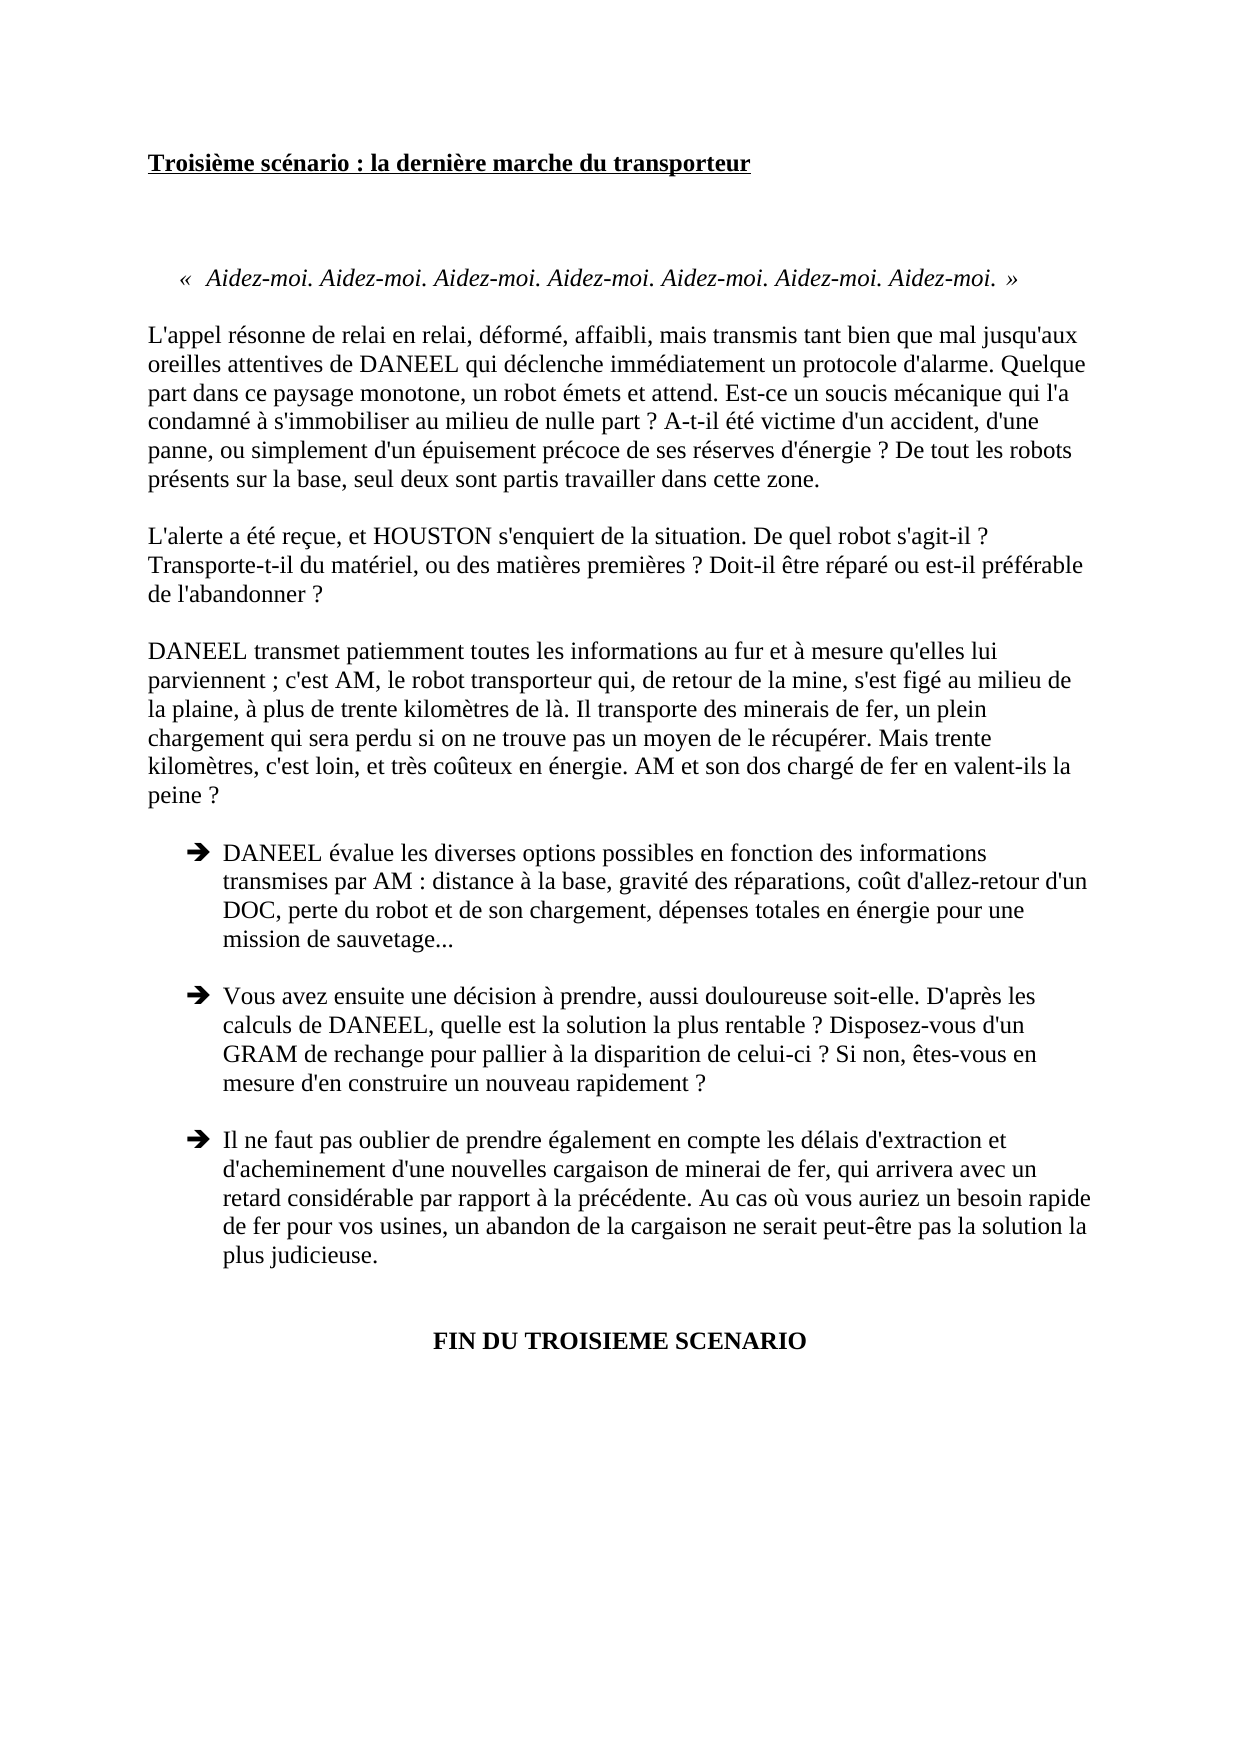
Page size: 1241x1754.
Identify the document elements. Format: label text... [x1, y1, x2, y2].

text L'appel résonne de relai en relai, déformé, affaibli, mais transmis tant bien que mal jusqu'aux oreilles attentives de DANEEL qui déclenche immédiatement un protocole d'alarme. Quelque part dans ce paysage monotone, un robot émets et attend. Est-ce un soucis mécanique qui l'a condamné à s'immobiliser au milieu de nulle part ? A-t-il été victime d'un accident, d'une panne, ou simplement d'un épuisement précoce de ses réserves d'énergie ? De tout les robots présents sur la base, seul deux sont partis travailler dans cette zone. [148, 320, 1093, 493]
text L'alerte a été reçue, et HOUSTON s'enquiert de la situation. De quel robot s'agit-il ? Transporte-t-il du matériel, ou des matières premières ? Doit-il être réparé ou est-il préférable de l'abandonner ? [148, 521, 1093, 608]
subtitle Troisième scénario : la dernière marche du transporteur [148, 148, 1093, 176]
list Vous avez ensuite une décision à prendre, aussi douloureuse soit-elle. D'après les calculs de DANEEL, quelle est la solution la plus rentable ? Disposez-vous d'un GRAM de rechange pour pallier à la disparition de celui-ci ? Si non, êtes-vous en mesure d'en construire un nouveau rapidement ? [185, 981, 1093, 1096]
text DANEEL transmet patiemment toutes les informations au fur et à mesure qu'elles lui parviennent ; c'est AM, le robot transporteur qui, de retour de la mine, s'est figé au milieu de la plaine, à plus de trente kilomètres de là. Il transporte des minerais de fer, un plein chargement qui sera perdu si on ne trouve pas un moyen de le récupérer. Mais trente kilomètres, c'est loin, et très coûteux en énergie. AM et son dos chargé de fer en valent-ils la peine ? [148, 636, 1093, 809]
text FIN DU TROISIEME SCENARIO [148, 1326, 1093, 1355]
list DANEEL évalue les diverses options possibles en fonction des informations transmises par AM : distance à la base, gravité des réparations, coût d'allez-retour d'un DOC, perte du robot et de son chargement, dépenses totales en énergie pour une mission de sauvetage... [185, 838, 1093, 953]
text « Aidez-moi. Aidez-moi. Aidez-moi. Aidez-moi. Aidez-moi. Aidez-moi. Aidez-moi. » [148, 263, 1093, 291]
list Il ne faut pas oublier de prendre également en compte les délais d'extraction et d'acheminement d'une nouvelles cargaison de minerai de fer, qui arrivera avec un retard considérable par rapport à la précédente. Au cas où vous auriez un besoin rapide de fer pour vos usines, un abandon de la cargaison ne serait peut-être pas la solution la plus judicieuse. [185, 1125, 1093, 1269]
